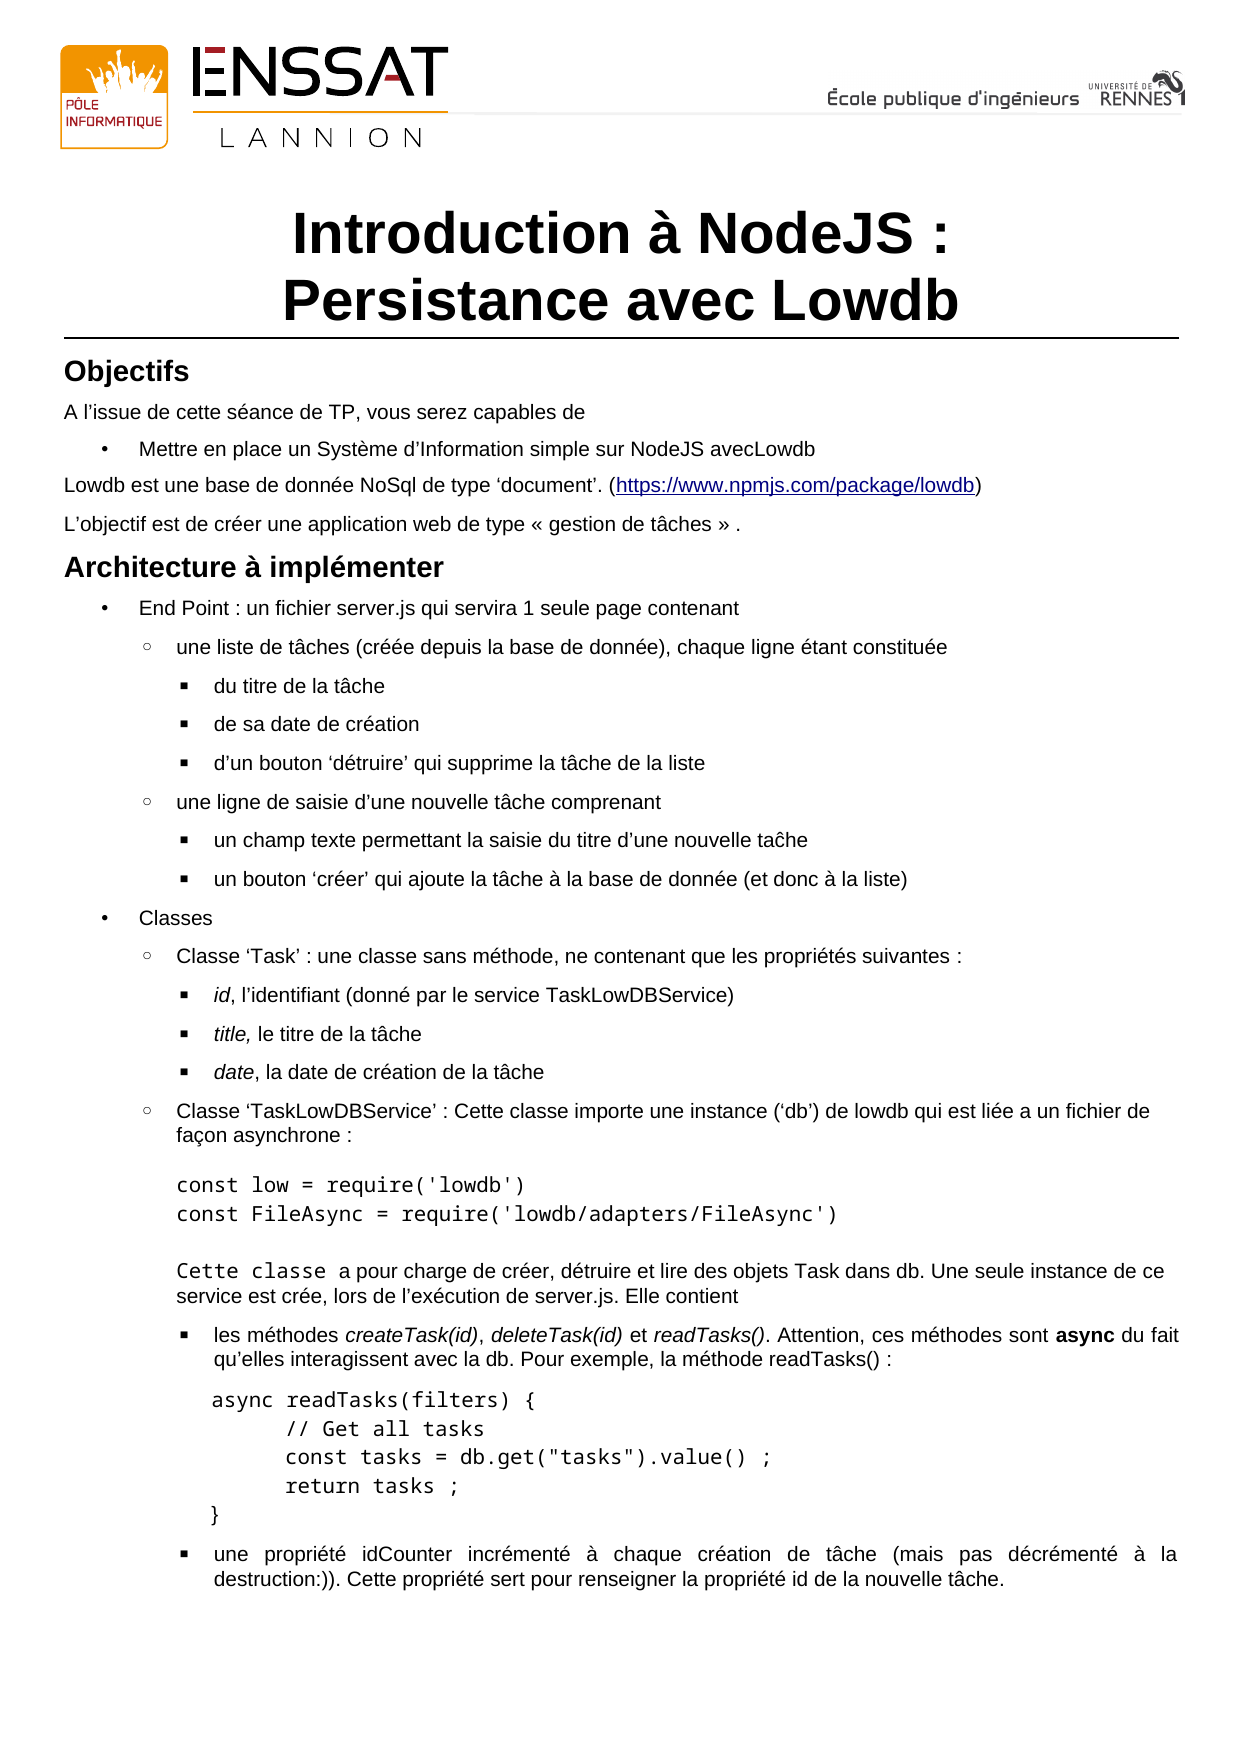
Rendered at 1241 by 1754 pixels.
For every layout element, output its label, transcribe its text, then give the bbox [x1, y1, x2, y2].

list Classes [101, 905, 1179, 929]
text L’objectif est de créer une application web de type « gestion de tâches » . [64, 511, 1179, 535]
text Lowdb est une base de donnée NoSql de type ‘document’. (https://www.npmjs.com/package/lowdb) [64, 473, 1179, 497]
list une ligne de saisie d’une nouvelle tâche comprenant [139, 789, 1179, 813]
list End Point : un fichier server.js qui servira 1 seule page contenant [101, 596, 1179, 620]
list une propriété idCounter incrémenté à chaque création de tâche (mais pas décrémenté à la destruction:)). Cette propriété sert pour renseigner la propriété id de la nouvelle tâche. [176, 1542, 1179, 1590]
list date, la date de création de la tâche [176, 1060, 1179, 1084]
list Mettre en place un Système d’Information simple sur NodeJS avecLowdb [101, 436, 1179, 460]
list une liste de tâches (créée depuis la base de donnée), chaque ligne étant constituée [139, 635, 1179, 659]
picture [828, 70, 1185, 109]
list d’un bouton ‘détruire’ qui supprime la tâche de la liste [176, 751, 1179, 775]
list les méthodes createTask(id), deleteTask(id) et readTasks(). Attention, ces méthodes sont async du fait qu’elles interagissent avec la db. Pour exemple, la méthode readTasks() : [176, 1323, 1179, 1371]
text A l’issue de cette séance de TP, vous serez capables de [64, 400, 1179, 424]
list id, l’identifiant (donné par le service TaskLowDBService) [176, 983, 1179, 1007]
title Introduction à NodeJS : Persistance avec Lowdb [64, 198, 1179, 337]
list un champ texte permettant la saisie du titre d’une nouvelle taĉhe [176, 828, 1179, 852]
list un bouton ‘créer’ qui ajoute la tâche à la base de donnée (et donc à la liste) [176, 867, 1179, 891]
subtitle Architecture à implémenter [64, 550, 1179, 584]
text async readTasks(filters) { // Get all tasks const tasks = db.get("tasks").value() ; return tasks ; } [64, 1386, 1179, 1528]
subtitle Objectifs [64, 354, 1179, 387]
list Classe ‘TaskLowDBService’ : Cette classe importe une instance (‘db’) de lowdb qui est liée a un fichier de façon asynchrone : const low = require('lowdb') const FileAsync = require('lowdb/adapters/FileAsync') Cette classe a pour charge de créer, détruire et lire des objets Task dans db. Une seule instance de ce service est crée, lors de l’exécution de server.js. Elle contient [139, 1099, 1179, 1308]
list de sa date de création [176, 712, 1179, 736]
list title, le titre de la tâche [176, 1021, 1179, 1045]
list Classe ‘Task’ : une classe sans méthode, ne contenant que les propriétés suivantes : [139, 944, 1179, 968]
list du titre de la tâche [176, 673, 1179, 698]
